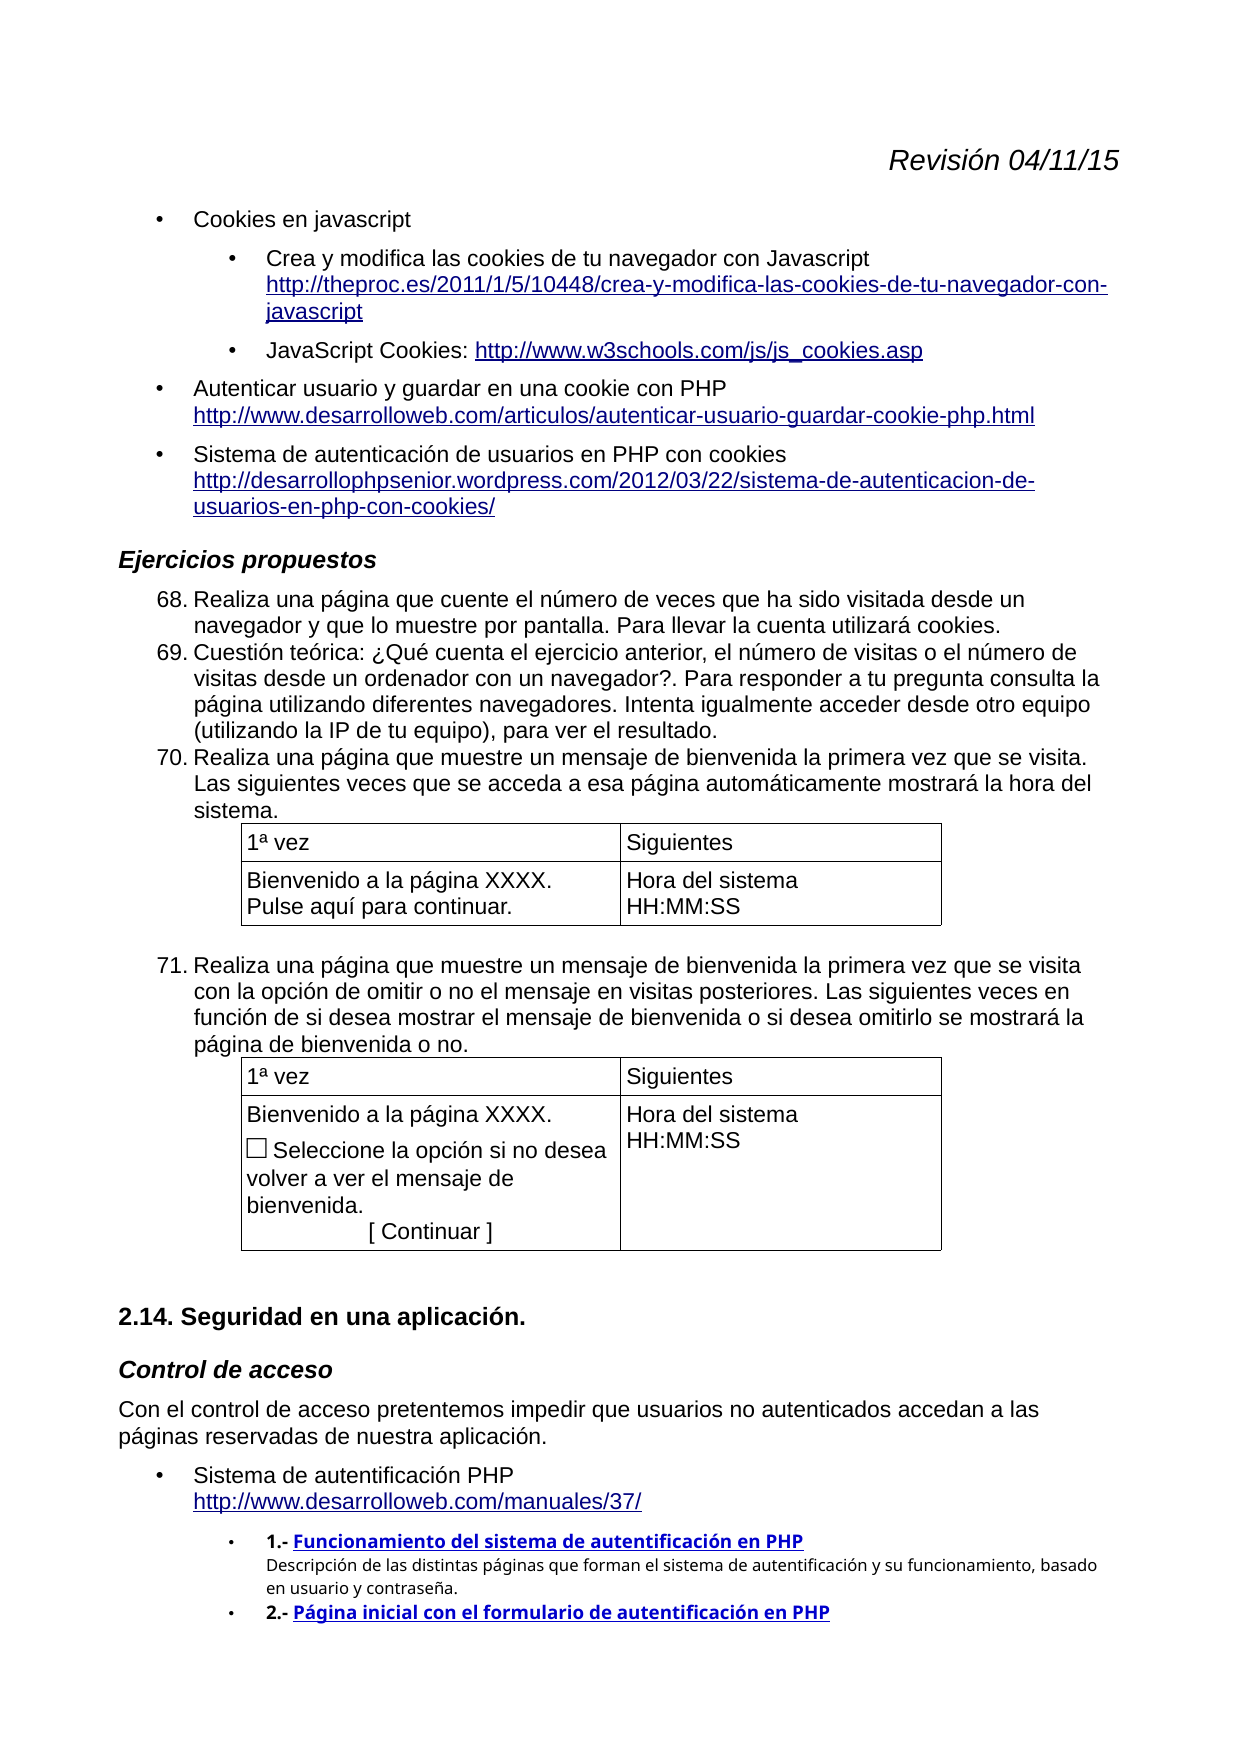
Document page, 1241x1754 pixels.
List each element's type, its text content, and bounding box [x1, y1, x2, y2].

list Realiza una página que muestre un mensaje de bienvenida la primera vez que se visita con la opción de omitir o no el mensaje en visitas posteriores. Las siguientes veces en función de si desea mostrar el mensaje de bienvenida o si desea omitirlo se mostrará la página de bienvenida o no. [156, 952, 1122, 1057]
table_cell Hora del sistema HH:MM:SS [621, 862, 941, 925]
list JavaScript Cookies: http://www.w3schools.com/js/js_cookies.asp [228, 337, 1122, 363]
list Crea y modifica las cookies de tu navegador con Javascript http://theproc.es/2011/1/5/10448/crea-y-modifica-las-cookies-de-tu-navegador-con-javascript [228, 245, 1122, 324]
table_header Siguientes [621, 824, 941, 861]
table_cell Bienvenido a la página XXXX. Pulse aquí para continuar. [242, 862, 620, 925]
list Cookies en javascript [156, 206, 1122, 232]
list 1.- Funcionamiento del sistema de autentificación en PHP Descripción de las distintas páginas que forman el sistema de autentificación y su funcionamiento, basado en usuario y contraseña. [228, 1527, 1122, 1599]
list Cuestión teórica: ¿Qué cuenta el ejercicio anterior, el número de visitas o el número de visitas desde un ordenador con un navegador?. Para responder a tu pregunta consulta la página utilizando diferentes navegadores. Intenta igualmente acceder desde otro equipo (utilizando la IP de tu equipo), para ver el resultado. [156, 638, 1122, 744]
list Realiza una página que muestre un mensaje de bienvenida la primera vez que se visita. Las siguientes veces que se acceda a esa página automáticamente mostrará la hora del sistema. [156, 744, 1122, 823]
text Con el control de acceso pretentemos impedir que usuarios no autenticados accedan a las páginas reservadas de nuestra aplicación. [118, 1396, 1122, 1449]
subtitle Ejercicios propuestos [118, 545, 1122, 573]
table_header 1ª vez [242, 824, 620, 861]
table_header 1ª vez [242, 1058, 620, 1095]
subtitle 2.14. Seguridad en una aplicación. [118, 1302, 1122, 1330]
list Realiza una página que cuente el número de veces que ha sido visitada desde un navegador y que lo muestre por pantalla. Para llevar la cuenta utilizará cookies. [156, 586, 1122, 638]
list Sistema de autenticación de usuarios en PHP con cookies http://desarrollophpsenior.wordpress.com/2012/03/22/sistema-de-autenticacion-de-usuarios-en-php-con-cookies/ [156, 441, 1122, 520]
list Sistema de autentificación PHP http://www.desarrolloweb.com/manuales/37/ [156, 1462, 1122, 1514]
table_cell Hora del sistema HH:MM:SS [621, 1096, 941, 1250]
table_cell Bienvenido a la página XXXX. □ Seleccione la opción si no desea volver a ver el mensaje de bienvenida. [ Continuar ] [242, 1096, 620, 1250]
subtitle Control de acceso [118, 1355, 1122, 1384]
list Autenticar usuario y guardar en una cookie con PHP http://www.desarrolloweb.com/articulos/autenticar-usuario-guardar-cookie-php.html [156, 375, 1122, 428]
list 2.- Página inicial con el formulario de autentificación en PHP [228, 1599, 1122, 1625]
table_header Siguientes [621, 1058, 941, 1095]
